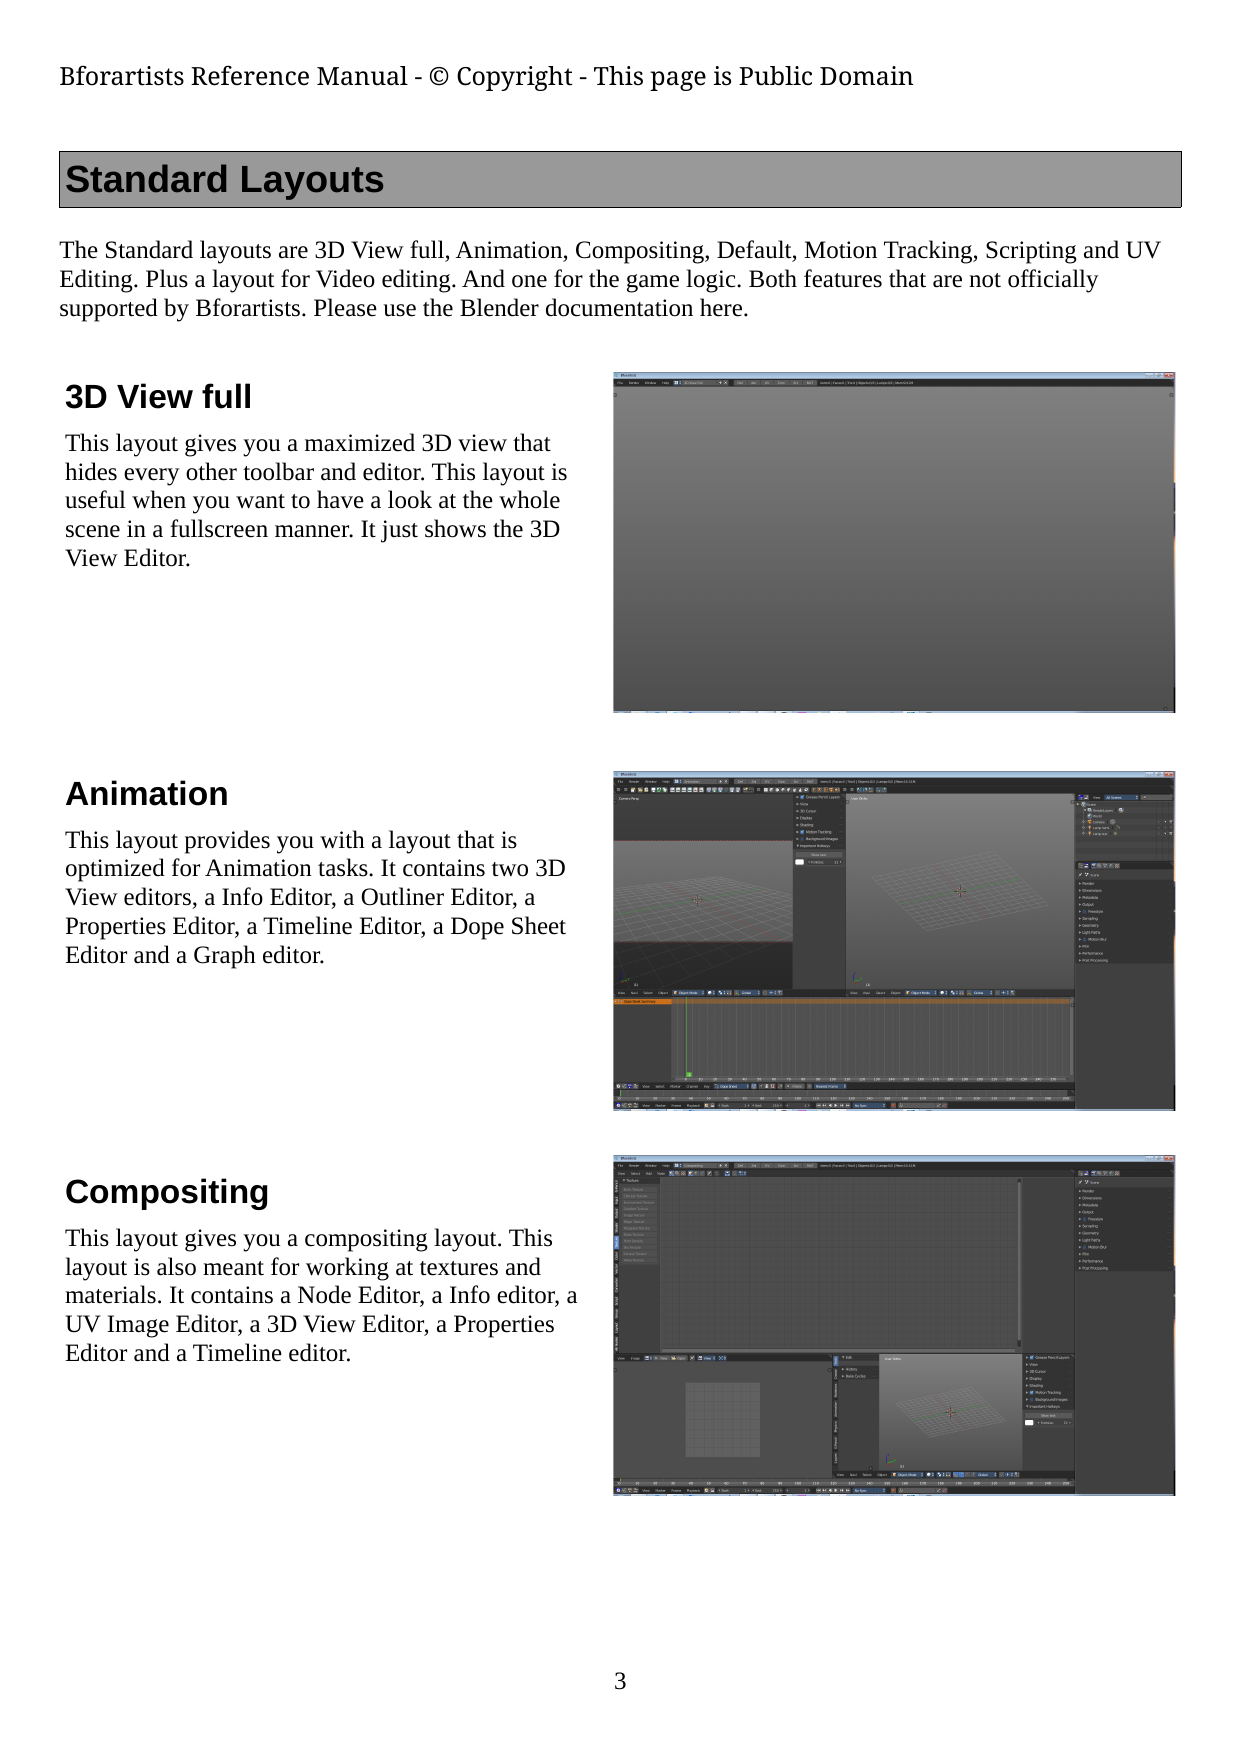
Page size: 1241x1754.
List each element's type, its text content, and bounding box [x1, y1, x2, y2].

picture [613, 1155, 1176, 1496]
text The Standard layouts are 3D View full, Animation, Compositing, Default, Motion Tracking, Scripting and UV Editing. Plus a layout for Video editing. And one for the game logic. Both features that are not officially supported by Bforartists. Please use the Blender documentation here. [59, 235, 1181, 322]
table_header [590, 350, 1181, 747]
picture [613, 372, 1176, 713]
table_cell [590, 1145, 1181, 1529]
table_cell Animation This layout provides you with a layout that is optimized for Animation tasks. It contains two 3D View editors, a Info Editor, a Outliner Editor, a Properties Editor, a Timeline Editor, a Dope Sheet Editor and a Graph editor. [59, 747, 590, 1145]
table_cell [590, 747, 1181, 1145]
table_cell Compositing This layout gives you a compositing layout. This layout is also meant for working at textures and materials. It contains a Node Editor, a Info editor, a UV Image Editor, a 3D View Editor, a Properties Editor and a Timeline editor. [59, 1145, 590, 1529]
table_header Standard Layouts [60, 152, 1181, 207]
table_header 3D View full This layout gives you a maximized 3D view that hides every other toolbar and editor. This layout is useful when you want to have a look at the whole scene in a fullscreen manner. It just shows the 3D View Editor. [59, 350, 590, 747]
picture [613, 771, 1176, 1111]
